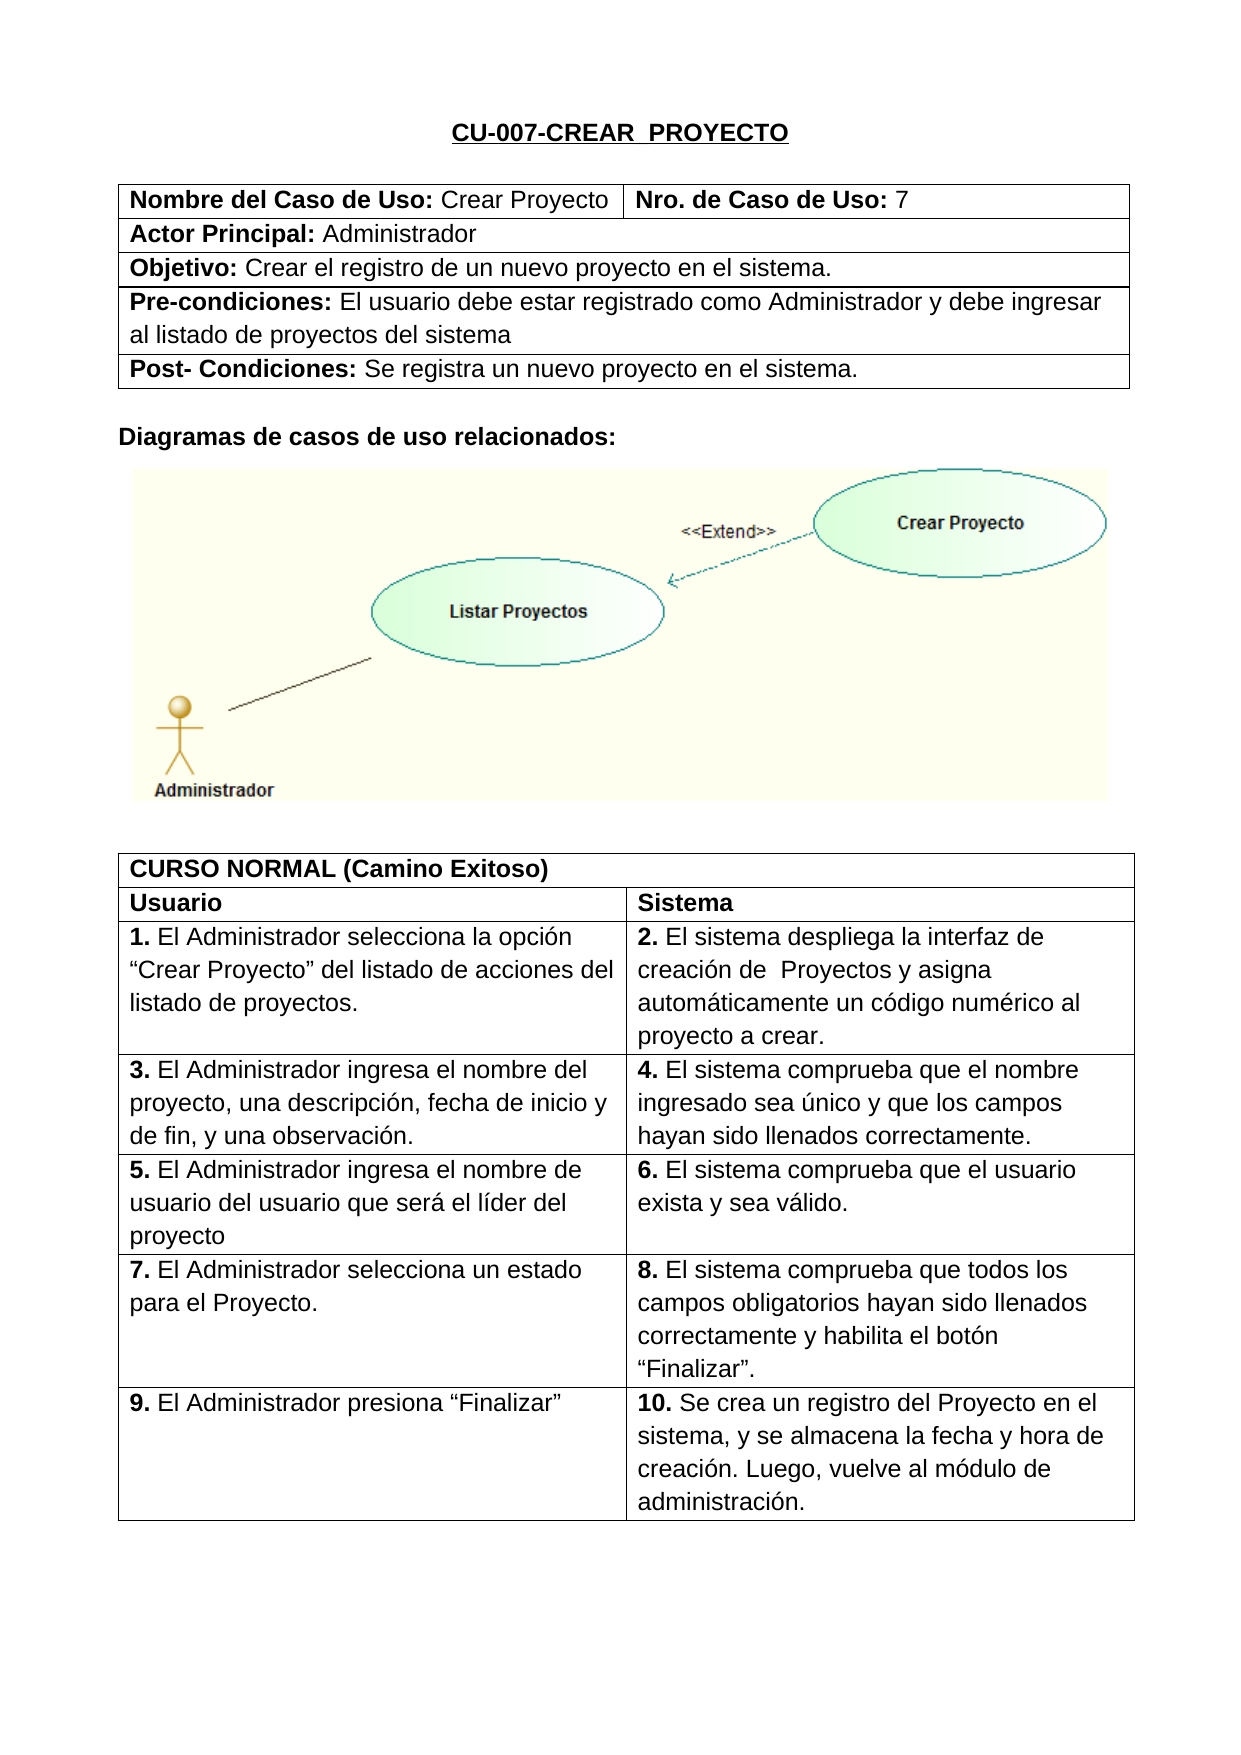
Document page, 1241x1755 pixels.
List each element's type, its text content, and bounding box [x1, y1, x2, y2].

table_cell Pre-condiciones: El usuario debe estar registrado como Administrador y debe ingresar al listado de proyectos del sistema [119, 288, 1129, 353]
table_cell 8. El sistema comprueba que todos los campos obligatorios hayan sido llenados correctamente y habilita el botón “Finalizar”. [627, 1255, 1134, 1387]
table_cell 4. El sistema comprueba que el nombre ingresado sea único y que los campos hayan sido llenados correctamente. [627, 1055, 1134, 1154]
table_cell Post- Condiciones: Se registra un nuevo proyecto en el sistema. [119, 355, 1129, 387]
table_cell 7. El Administrador selecciona un estado para el Proyecto. [119, 1255, 626, 1387]
table_cell Sistema [627, 888, 1134, 921]
table_cell Actor Principal: Administrador [119, 219, 1129, 252]
table_header Nro. de Caso de Uso: 7 [624, 185, 1129, 218]
table_header CURSO NORMAL (Camino Exitoso) [119, 854, 1134, 887]
text CU-007-CREAR_PROYECTO [118, 118, 1122, 147]
table_cell 9. El Administrador presiona “Finalizar” [119, 1388, 626, 1520]
table_header Nombre del Caso de Uso: Crear Proyecto [119, 185, 623, 218]
text Diagramas de casos de uso relacionados: [118, 422, 1122, 450]
table_cell 3. El Administrador ingresa el nombre del proyecto, una descripción, fecha de inicio y de fin, y una observación. [119, 1055, 626, 1154]
table_cell Usuario [119, 888, 626, 921]
table_cell 6. El sistema comprueba que el usuario exista y sea válido. [627, 1155, 1134, 1254]
table_cell 1. El Administrador selecciona la opción “Crear Proyecto” del listado de acciones del listado de proyectos. [119, 922, 626, 1054]
table_cell 10. Se crea un registro del Proyecto en el sistema, y se almacena la fecha y hora de creación. Luego, vuelve al módulo de administración. [627, 1388, 1134, 1520]
table_cell Objetivo: Crear el registro de un nuevo proyecto en el sistema. [119, 253, 1129, 286]
table_cell 5. El Administrador ingresa el nombre de usuario del usuario que será el líder del proyecto [119, 1155, 626, 1254]
table_cell 2. El sistema despliega la interfaz de creación de Proyectos y asigna automáticamente un código numérico al proyecto a crear. [627, 922, 1134, 1054]
